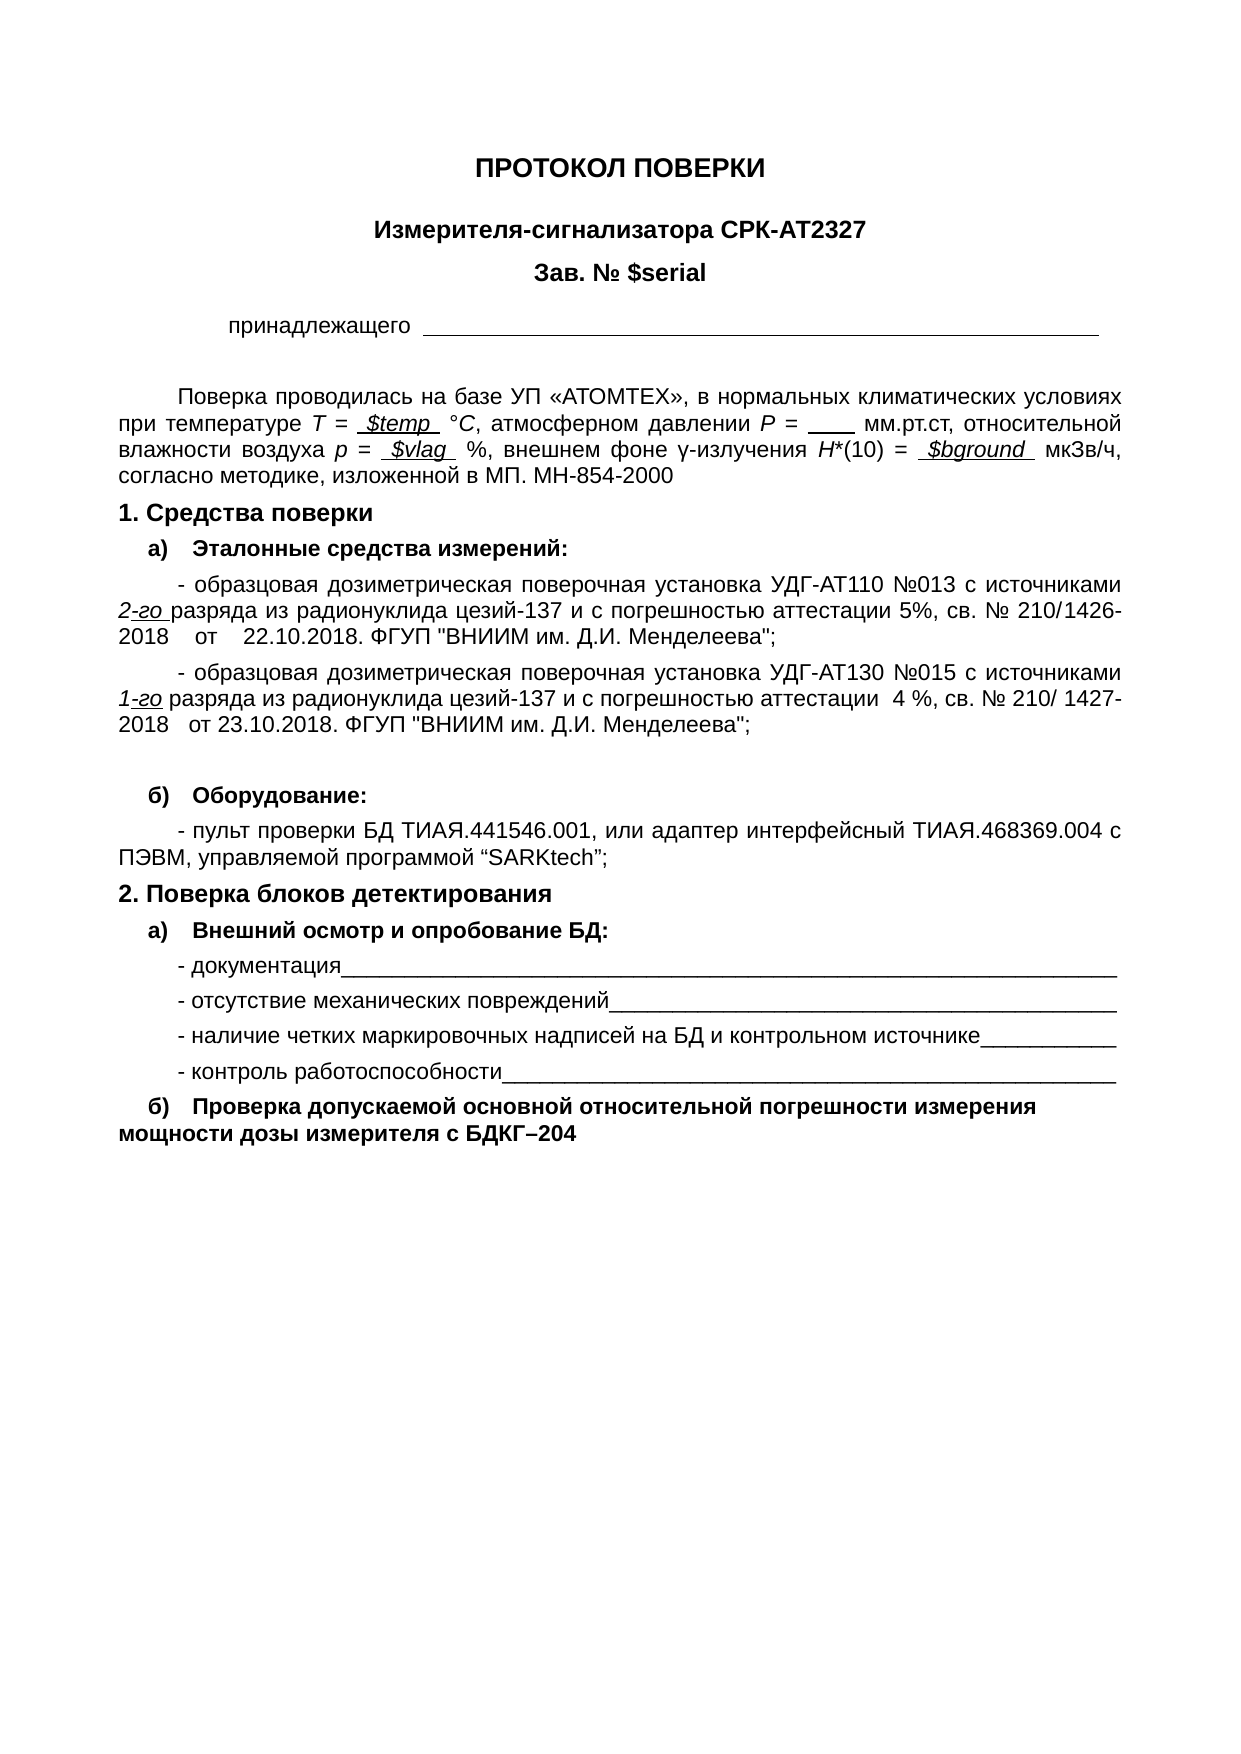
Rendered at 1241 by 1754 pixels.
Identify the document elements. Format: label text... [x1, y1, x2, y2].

text а) Эталонные средства измерений: [118, 535, 1122, 562]
text б) Оборудование: [118, 782, 1122, 808]
text - документация [118, 952, 1122, 978]
text Зав. № $serial [118, 258, 1122, 287]
text 1. Средства поверки [118, 497, 1122, 526]
text Измерителя-сигнализатора СРК-АТ2327 [118, 215, 1122, 244]
text - образцовая дозиметрическая поверочная установка УДГ-АТ110 №013 с источниками 2-го разряда из радионуклида цезий-137 и с погрешностью аттестации 5%, св. № 210/1426-2018 от 22.10.2018. ФГУП "ВНИИМ им. Д.И. Менделеева"; [118, 571, 1122, 649]
text 2. Поверка блоков детектирования [118, 879, 1122, 908]
text - отсутствие механических повреждений [118, 987, 1122, 1013]
text - контроль работоспособности [118, 1058, 1122, 1084]
text - пульт проверки БД ТИАЯ.441546.001, или адаптер интерфейсный ТИАЯ.468369.004 с ПЭВМ, управляемой программой “SARKtech”; [118, 817, 1122, 870]
text Измерипринадлежащего . . [118, 310, 1122, 339]
text - образцовая дозиметрическая поверочная установка УДГ-АТ130 №015 с источниками 1-го разряда из радионуклида цезий-137 и с погрешностью аттестации 4 %, св. № 210/ 1427-2018 от 23.10.2018. ФГУП "ВНИИМ им. Д.И. Менделеева"; [118, 658, 1122, 738]
text - наличие четких маркировочных надписей на БД и контрольном источнике [118, 1022, 1122, 1049]
text б) Проверка допускаемой основной относительной погрешности измерения мощности дозы измерителя с БДКГ–204 [118, 1093, 1122, 1146]
text а) Внешний осмотр и опробование БД: [118, 917, 1122, 943]
text ПРОТОКОЛ ПОВЕРКИ [118, 152, 1122, 184]
text Поверка проводилась на базе УП «АТОМТЕХ», в нормальных климатических условиях при температуре Т = $temp °С, атмосферном давлении Р = мм.рт.ст, относительной влажности воздуха р = $vlag %, внешнем фоне γ-излучения H*(10) = $bground мкЗв/ч, согласно методике, изложенной в МП. МН-854-2000 [118, 383, 1122, 488]
